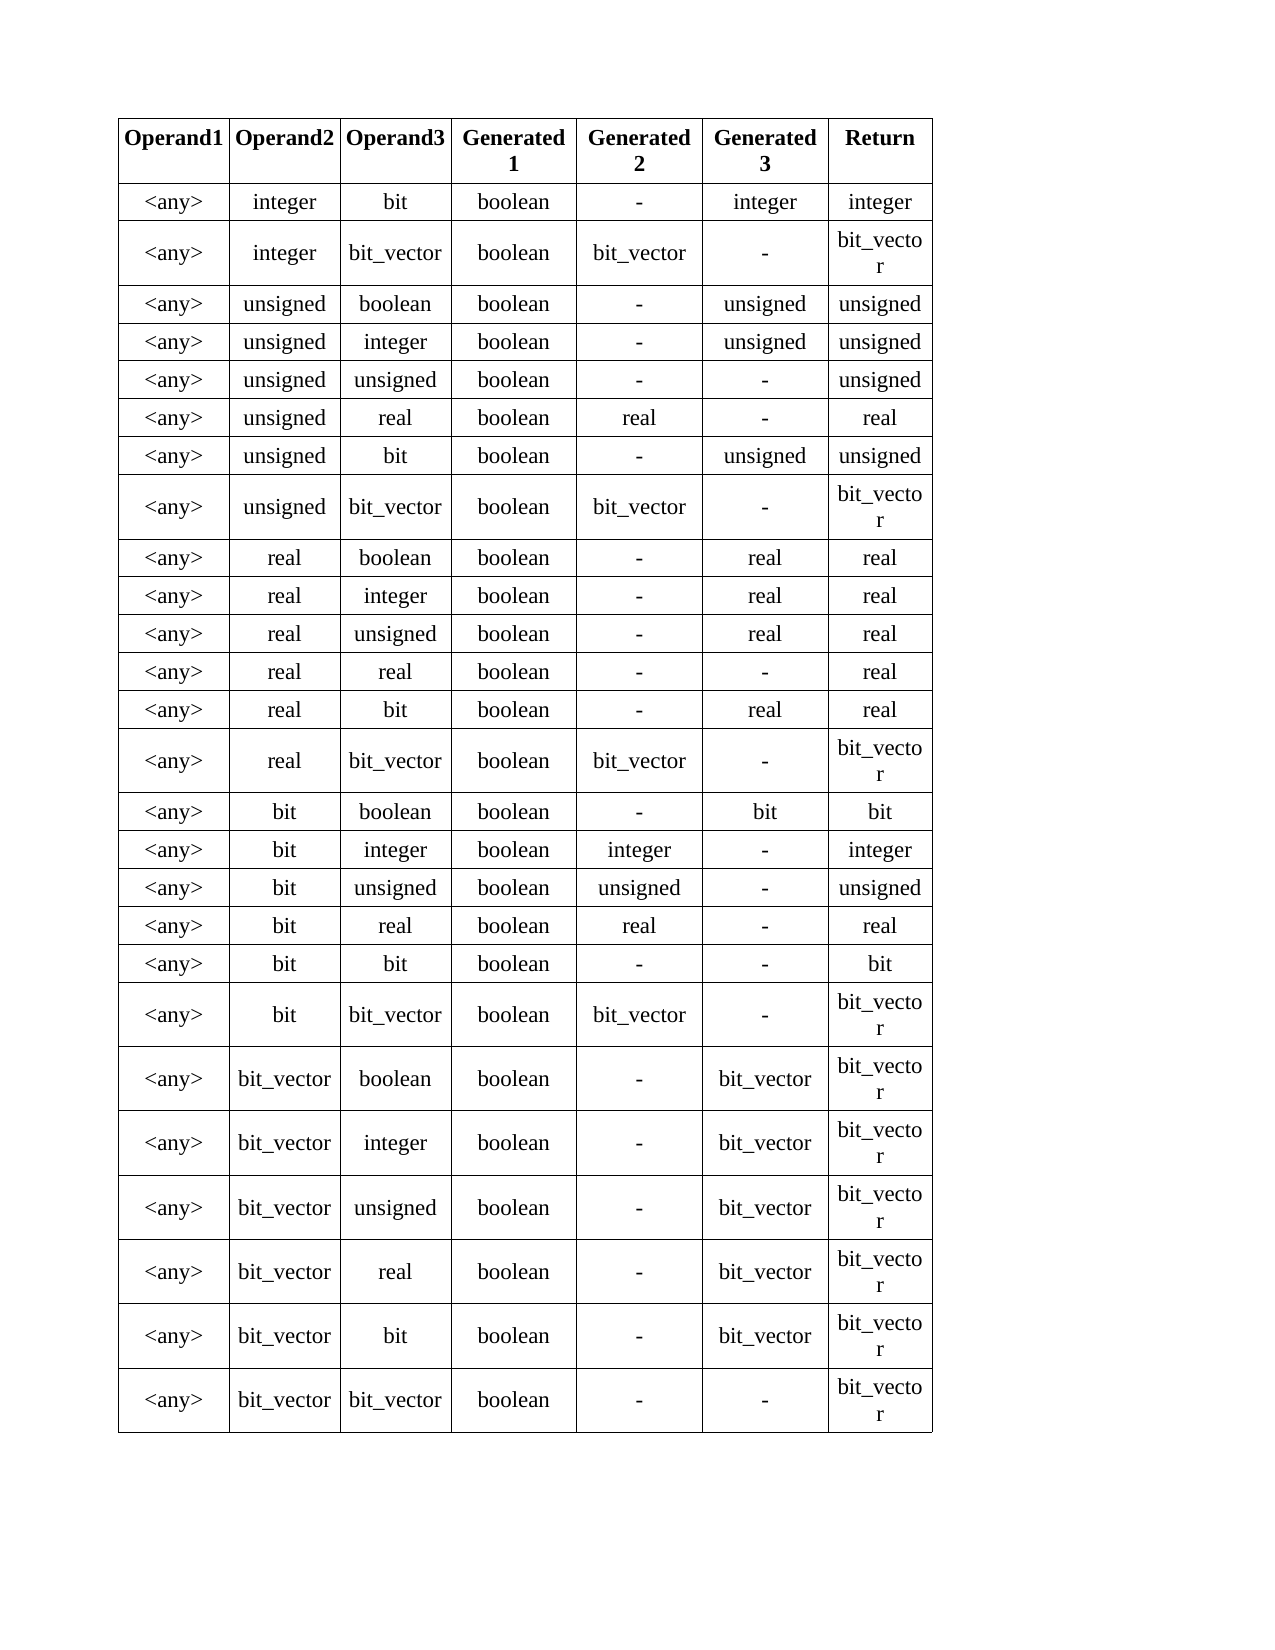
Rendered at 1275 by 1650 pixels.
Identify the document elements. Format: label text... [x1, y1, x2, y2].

table_cell - [703, 831, 828, 868]
table_cell bit_vector [829, 475, 932, 538]
table_header Operand2 [230, 119, 340, 182]
table_cell - [703, 1369, 828, 1432]
table_cell boolean [452, 540, 576, 576]
table_cell <any> [119, 184, 229, 220]
table_cell real [577, 399, 702, 436]
table_cell <any> [119, 729, 229, 792]
table_cell boolean [452, 729, 576, 792]
table_cell boolean [452, 1369, 576, 1432]
table_cell <any> [119, 793, 229, 830]
table_cell boolean [341, 793, 451, 830]
table_cell <any> [119, 1304, 229, 1367]
table_cell real [703, 577, 828, 614]
table_cell bit_vector [829, 729, 932, 792]
table_cell boolean [452, 691, 576, 728]
table_cell bit_vector [577, 221, 702, 284]
table_cell bit_vector [341, 729, 451, 792]
table_cell unsigned [577, 869, 702, 906]
table_cell unsigned [230, 286, 340, 322]
table_cell unsigned [230, 324, 340, 360]
table_cell unsigned [703, 286, 828, 322]
table_cell integer [341, 1111, 451, 1175]
table_cell unsigned [829, 324, 932, 360]
table_cell bit_vector [230, 1240, 340, 1303]
table_cell real [577, 907, 702, 944]
table_cell boolean [452, 577, 576, 614]
table_cell real [230, 729, 340, 792]
table_cell bit [230, 869, 340, 906]
table_cell integer [341, 831, 451, 868]
table_cell bit_vector [230, 1111, 340, 1175]
table_cell <any> [119, 691, 229, 728]
table_cell real [829, 615, 932, 652]
table_cell real [230, 540, 340, 576]
table_cell bit_vector [230, 1176, 340, 1239]
table_cell boolean [341, 540, 451, 576]
table_cell <any> [119, 475, 229, 538]
table_cell <any> [119, 399, 229, 436]
table_cell - [577, 540, 702, 576]
table_cell - [577, 691, 702, 728]
table_cell real [230, 691, 340, 728]
table_cell - [577, 286, 702, 322]
table_cell integer [230, 184, 340, 220]
table_cell unsigned [703, 437, 828, 474]
table_cell - [577, 324, 702, 360]
table_cell boolean [452, 615, 576, 652]
table_cell boolean [452, 869, 576, 906]
table_cell bit [341, 691, 451, 728]
table_cell boolean [452, 184, 576, 220]
table_cell bit_vector [230, 1304, 340, 1367]
table_cell <any> [119, 831, 229, 868]
table_cell real [829, 577, 932, 614]
table_cell - [703, 399, 828, 436]
table_cell real [230, 577, 340, 614]
table_cell unsigned [230, 437, 340, 474]
table_header Generated2 [577, 119, 702, 182]
table_cell bit [230, 793, 340, 830]
table_cell bit [829, 793, 932, 830]
table_cell bit [230, 907, 340, 944]
table_cell bit_vector [703, 1176, 828, 1239]
table_cell <any> [119, 1111, 229, 1175]
table_header Generated3 [703, 119, 828, 182]
table_cell - [703, 221, 828, 284]
table_cell <any> [119, 1369, 229, 1432]
table_cell real [341, 907, 451, 944]
table_cell bit_vector [829, 221, 932, 284]
table_cell <any> [119, 540, 229, 576]
table_cell - [577, 615, 702, 652]
table_cell bit_vector [829, 1369, 932, 1432]
table_cell <any> [119, 221, 229, 284]
table_cell - [703, 361, 828, 398]
table_cell real [703, 615, 828, 652]
table_cell <any> [119, 324, 229, 360]
table_header Operand1 [119, 119, 229, 182]
table_cell unsigned [341, 869, 451, 906]
table_header Return [829, 119, 932, 182]
table_cell boolean [452, 831, 576, 868]
table_cell bit_vector [829, 983, 932, 1046]
table_cell boolean [452, 983, 576, 1046]
table_cell bit_vector [829, 1240, 932, 1303]
table_cell bit [341, 1304, 451, 1367]
table_cell bit [703, 793, 828, 830]
table_cell bit_vector [341, 475, 451, 538]
table_cell real [341, 1240, 451, 1303]
table_cell <any> [119, 1176, 229, 1239]
table_cell boolean [452, 324, 576, 360]
table_cell <any> [119, 286, 229, 322]
table_cell unsigned [230, 399, 340, 436]
table_cell boolean [452, 1240, 576, 1303]
table_cell integer [577, 831, 702, 868]
table_cell - [577, 1111, 702, 1175]
table_cell bit_vector [341, 221, 451, 284]
table_cell boolean [452, 653, 576, 690]
table_cell integer [230, 221, 340, 284]
table_cell boolean [341, 286, 451, 322]
table_cell bit [230, 831, 340, 868]
table_cell boolean [452, 1111, 576, 1175]
table_cell bit_vector [829, 1047, 932, 1110]
table_cell <any> [119, 1047, 229, 1110]
table_cell real [703, 691, 828, 728]
table_cell <any> [119, 361, 229, 398]
table_cell boolean [452, 475, 576, 538]
table_cell - [577, 945, 702, 982]
table_cell bit_vector [829, 1176, 932, 1239]
table_cell bit_vector [230, 1047, 340, 1110]
table_cell boolean [452, 945, 576, 982]
table_cell real [829, 691, 932, 728]
table_cell unsigned [230, 475, 340, 538]
table_cell - [577, 577, 702, 614]
table_cell real [230, 653, 340, 690]
table_cell bit_vector [577, 729, 702, 792]
table_cell real [829, 653, 932, 690]
table_cell - [577, 1240, 702, 1303]
table_cell boolean [452, 793, 576, 830]
table_cell - [703, 475, 828, 538]
table_cell <any> [119, 653, 229, 690]
table_cell - [577, 1047, 702, 1110]
table_cell real [829, 399, 932, 436]
table_cell boolean [452, 1047, 576, 1110]
table_cell unsigned [230, 361, 340, 398]
table_cell unsigned [829, 361, 932, 398]
table_cell bit_vector [577, 983, 702, 1046]
table_cell <any> [119, 437, 229, 474]
table_cell integer [829, 184, 932, 220]
table_cell bit_vector [577, 475, 702, 538]
table_cell - [577, 184, 702, 220]
table_cell boolean [341, 1047, 451, 1110]
table_cell bit_vector [341, 1369, 451, 1432]
table_cell bit [341, 437, 451, 474]
table_cell real [341, 399, 451, 436]
table_cell unsigned [341, 615, 451, 652]
table_cell <any> [119, 945, 229, 982]
table_cell real [703, 540, 828, 576]
table_cell unsigned [829, 286, 932, 322]
table_cell unsigned [341, 1176, 451, 1239]
table_cell boolean [452, 907, 576, 944]
table_cell - [577, 793, 702, 830]
table_cell boolean [452, 1304, 576, 1367]
table_cell boolean [452, 361, 576, 398]
table_cell unsigned [829, 437, 932, 474]
table_cell real [829, 540, 932, 576]
table_cell - [577, 437, 702, 474]
table_cell boolean [452, 286, 576, 322]
table_cell - [703, 983, 828, 1046]
table_cell boolean [452, 399, 576, 436]
table_cell boolean [452, 1176, 576, 1239]
table_cell integer [341, 324, 451, 360]
table_cell bit_vector [829, 1111, 932, 1175]
table_cell bit_vector [703, 1111, 828, 1175]
table_cell - [703, 653, 828, 690]
table_cell - [703, 907, 828, 944]
table_cell real [829, 907, 932, 944]
table_cell bit [341, 184, 451, 220]
table_cell real [341, 653, 451, 690]
table_cell integer [829, 831, 932, 868]
table_cell - [577, 653, 702, 690]
table_cell bit_vector [341, 983, 451, 1046]
table_cell <any> [119, 983, 229, 1046]
table_cell - [577, 361, 702, 398]
table_cell unsigned [829, 869, 932, 906]
table_header Operand3 [341, 119, 451, 182]
table_cell unsigned [341, 361, 451, 398]
table_cell <any> [119, 577, 229, 614]
table_cell real [230, 615, 340, 652]
table_cell <any> [119, 907, 229, 944]
table_cell bit [230, 983, 340, 1046]
table_cell bit [829, 945, 932, 982]
table_header Generated1 [452, 119, 576, 182]
table_cell <any> [119, 1240, 229, 1303]
table_cell integer [341, 577, 451, 614]
table_cell boolean [452, 437, 576, 474]
table_cell integer [703, 184, 828, 220]
table_cell - [577, 1176, 702, 1239]
table_cell bit [230, 945, 340, 982]
table_cell bit_vector [829, 1304, 932, 1367]
table_cell bit [341, 945, 451, 982]
table_cell unsigned [703, 324, 828, 360]
table_cell bit_vector [703, 1240, 828, 1303]
table_cell <any> [119, 869, 229, 906]
table_cell - [703, 945, 828, 982]
table_cell - [703, 729, 828, 792]
table_cell - [577, 1304, 702, 1367]
table_cell boolean [452, 221, 576, 284]
table_cell bit_vector [230, 1369, 340, 1432]
table_cell - [577, 1369, 702, 1432]
table_cell - [703, 869, 828, 906]
table_cell <any> [119, 615, 229, 652]
table_cell bit_vector [703, 1304, 828, 1367]
table_cell bit_vector [703, 1047, 828, 1110]
